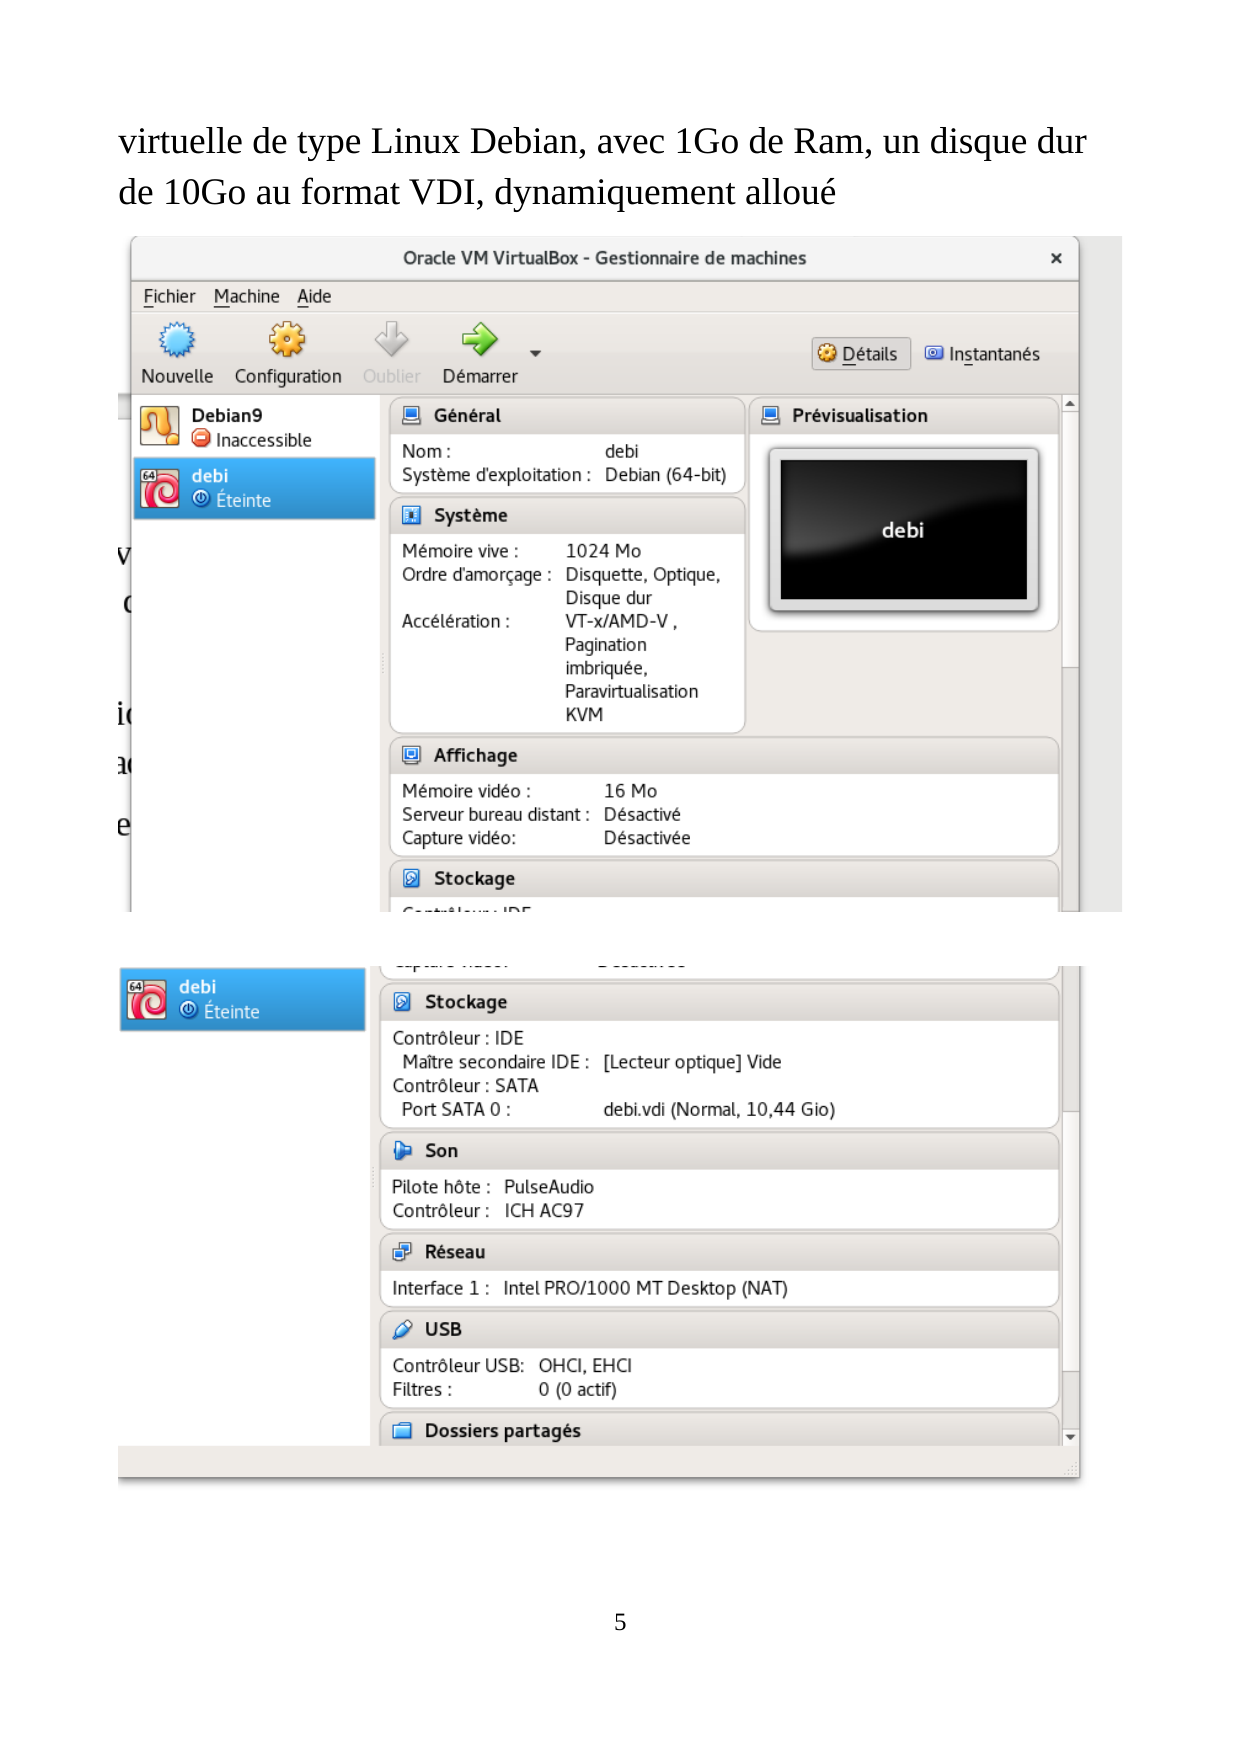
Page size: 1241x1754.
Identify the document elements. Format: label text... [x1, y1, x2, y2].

picture [118, 236, 1123, 912]
text virtuelle de type Linux Debian, avec 1Go de Ram, un disque dur de 10Go au format VDI, dynamiquement alloué [118, 118, 1122, 213]
picture [118, 966, 1123, 1501]
